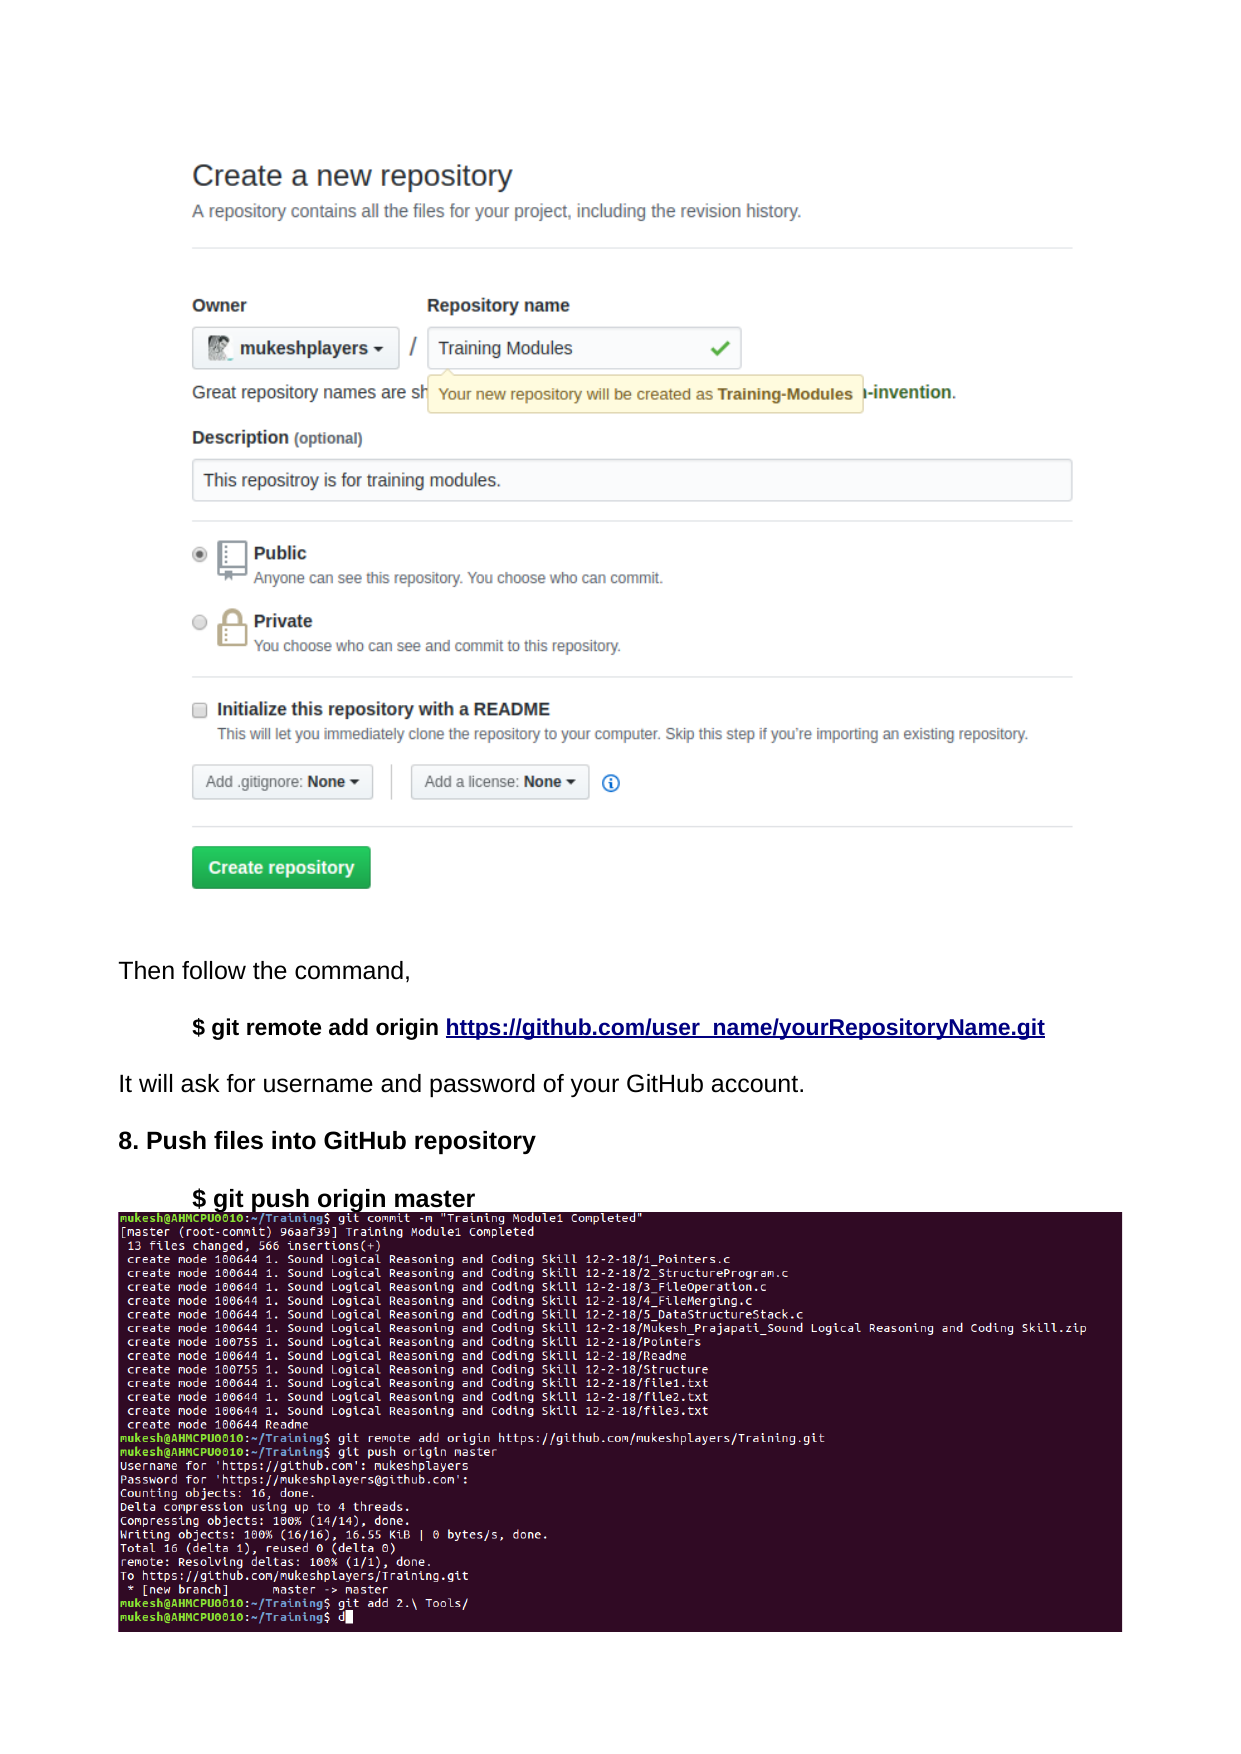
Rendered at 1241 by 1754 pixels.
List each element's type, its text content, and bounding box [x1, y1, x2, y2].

text $ git push origin master [118, 1184, 1122, 1212]
text Then follow the command, [118, 956, 1122, 985]
picture [118, 1212, 1123, 1632]
picture [118, 118, 1123, 928]
text 8. Push files into GitHub repository [118, 1126, 1122, 1155]
text $ git remote add origin https://github.com/user_name/yourRepositoryName.git [118, 1013, 1122, 1040]
text It will ask for username and password of your GitHub account. [118, 1069, 1122, 1097]
